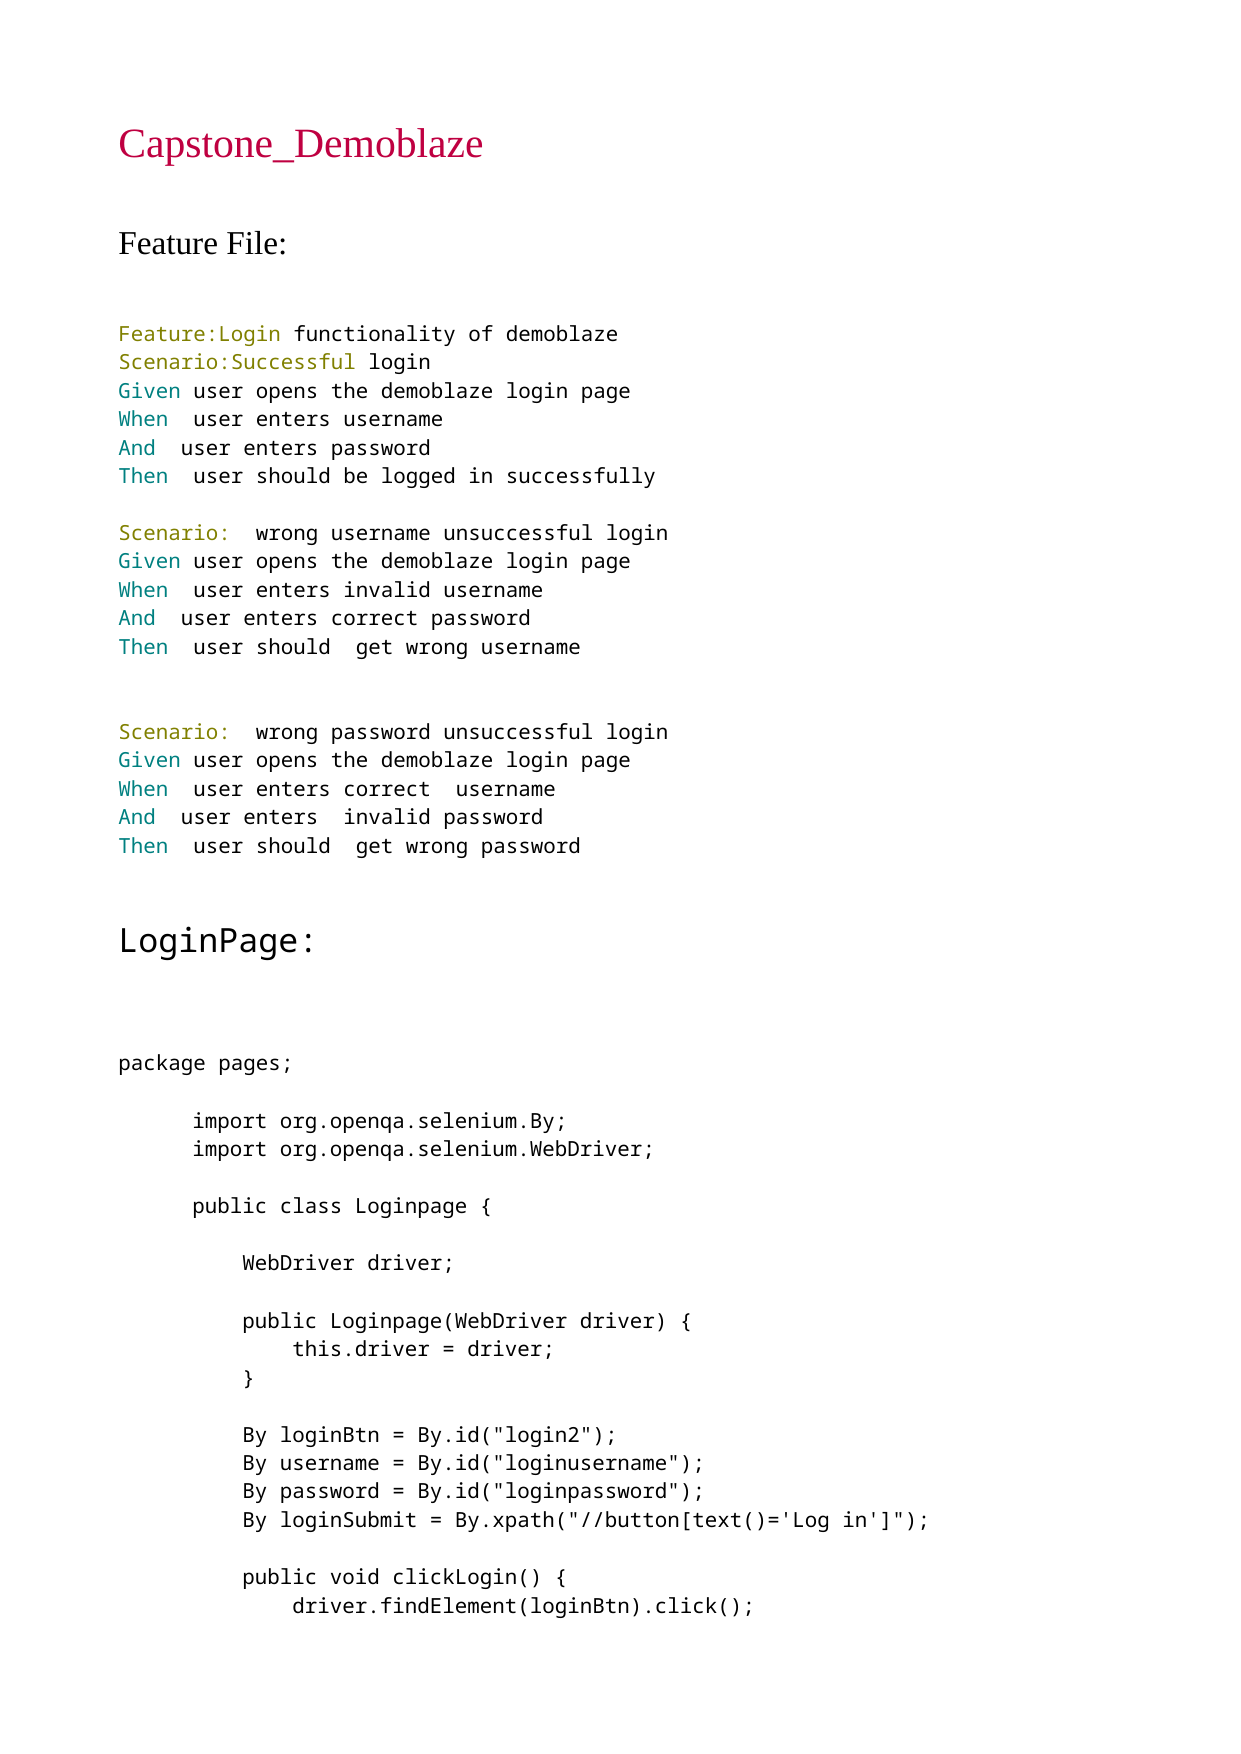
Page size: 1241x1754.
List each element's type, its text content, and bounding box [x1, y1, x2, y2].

text Then user should get wrong password [118, 831, 1122, 859]
text Scenario: wrong password unsuccessful login [118, 717, 1122, 746]
text Given user opens the demoblaze login page [118, 746, 1122, 774]
text import org.openqa.selenium.By; [118, 1106, 1122, 1134]
text public class Loginpage { [118, 1191, 1122, 1220]
text Feature File: [118, 223, 1122, 262]
text public Loginpage(WebDriver driver) { [118, 1306, 1122, 1334]
text WebDriver driver; [118, 1248, 1122, 1277]
text And user enters invalid password [118, 802, 1122, 831]
text driver.findElement(loginBtn).click(); [118, 1591, 1122, 1619]
text When user enters invalid username [118, 575, 1122, 603]
text public void clickLogin() { [118, 1562, 1122, 1591]
text By loginBtn = By.id("login2"); [118, 1420, 1122, 1448]
text Feature:Login functionality of demoblaze [118, 319, 1122, 347]
text Given user opens the demoblaze login page [118, 376, 1122, 404]
text By username = By.id("loginusername"); [118, 1448, 1122, 1477]
text Then user should be logged in successfully [118, 461, 1122, 490]
text When user enters correct username [118, 774, 1122, 802]
text } [118, 1363, 1122, 1391]
text When user enters username [118, 404, 1122, 433]
text Given user opens the demoblaze login page [118, 547, 1122, 575]
text LoginPage: [118, 917, 1122, 962]
text package pages; [118, 1048, 1122, 1077]
text Capstone_Demoblaze [118, 118, 1122, 166]
text And user enters correct password [118, 603, 1122, 632]
text By password = By.id("loginpassword"); [118, 1477, 1122, 1505]
text Scenario: wrong username unsuccessful login [118, 518, 1122, 547]
text Scenario:Successful login [118, 347, 1122, 376]
text And user enters password [118, 433, 1122, 461]
text import org.openqa.selenium.WebDriver; [118, 1134, 1122, 1163]
text Then user should get wrong username [118, 632, 1122, 660]
text this.driver = driver; [118, 1334, 1122, 1363]
text By loginSubmit = By.xpath("//button[text()='Log in']"); [118, 1505, 1122, 1533]
